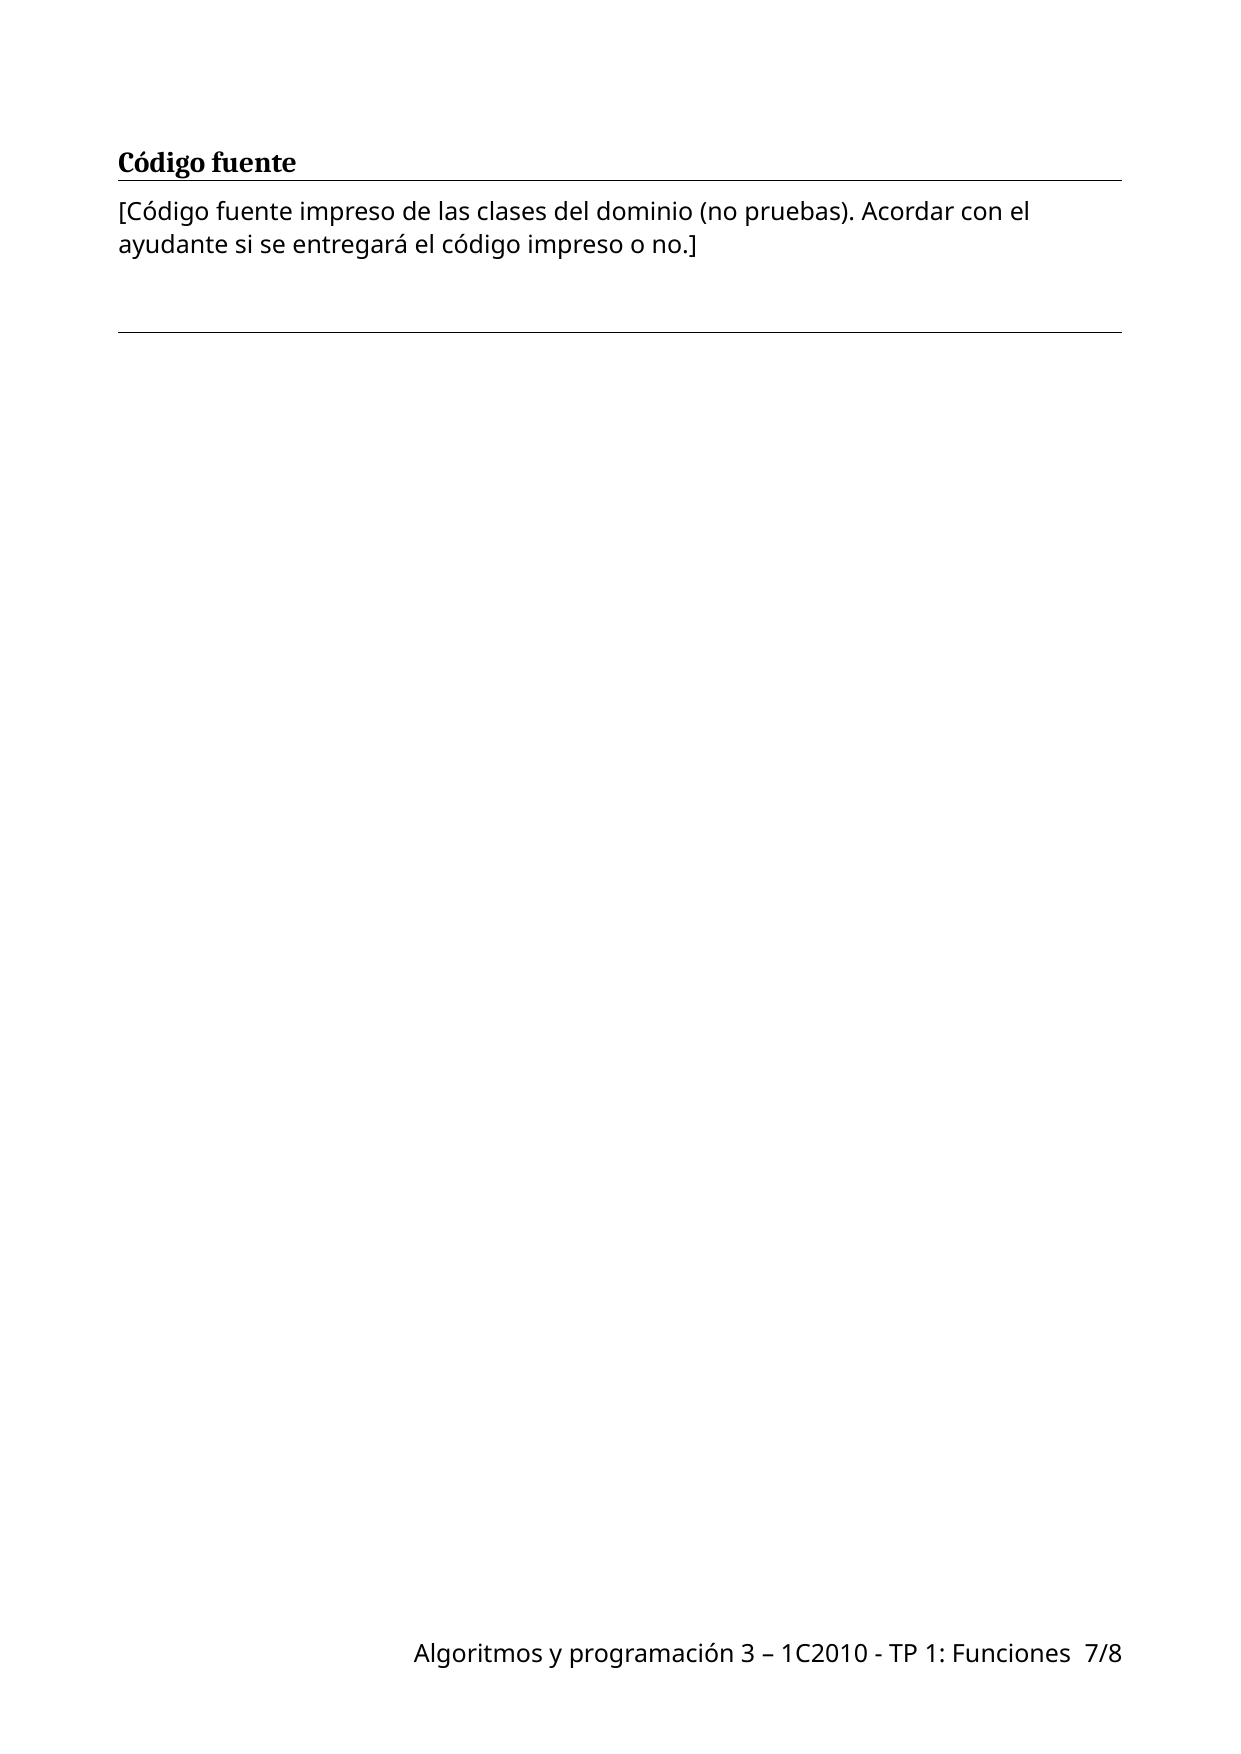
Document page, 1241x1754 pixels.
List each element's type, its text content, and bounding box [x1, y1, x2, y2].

text [Código fuente impreso de las clases del dominio (no pruebas). Acordar con el ayudante si se entregará el código impreso o no.] [118, 193, 1122, 261]
subtitle Código fuente [118, 147, 1122, 180]
